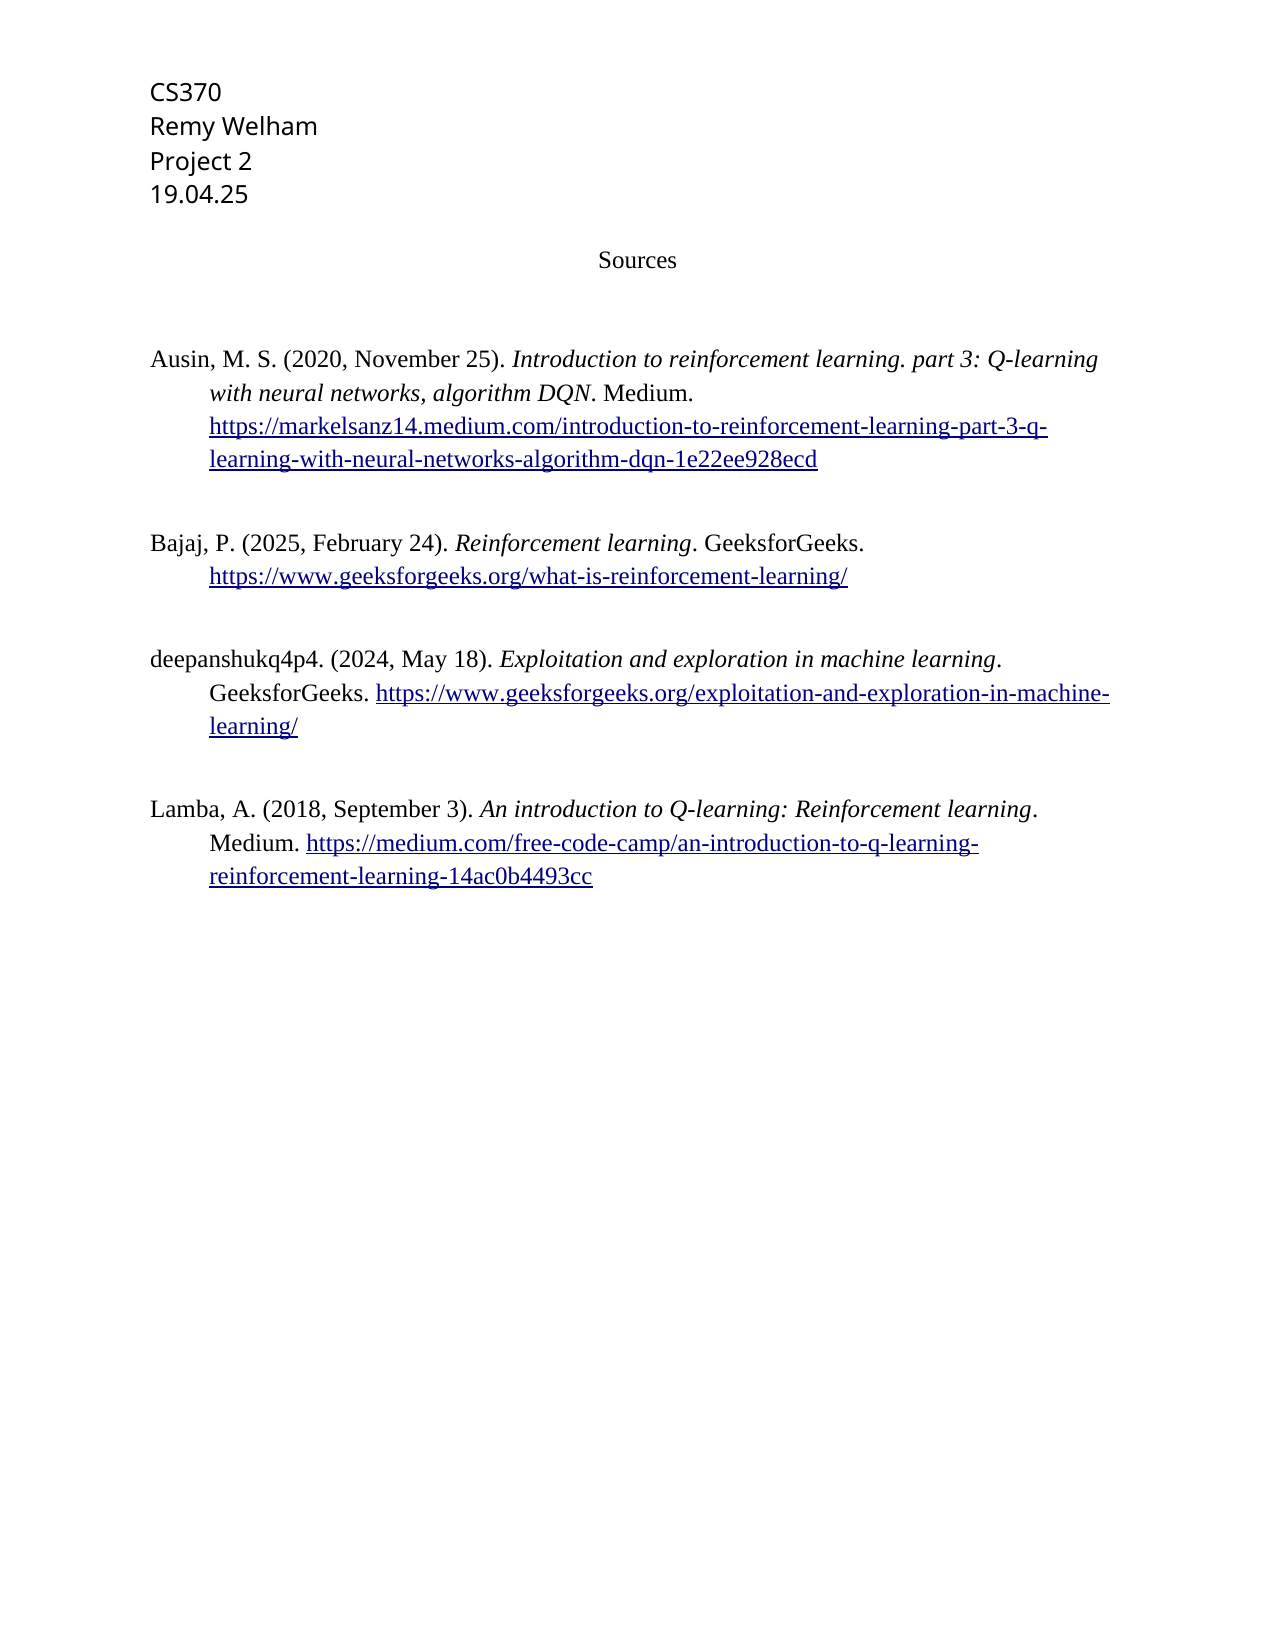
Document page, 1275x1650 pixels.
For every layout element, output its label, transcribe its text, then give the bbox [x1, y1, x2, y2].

text Ausin, M. S. (2020, November 25). Introduction to reinforcement learning. part 3: Q-learning with neural networks, algorithm DQN. Medium. https://markelsanz14.medium.com/introduction-to-reinforcement-learning-part-3-q-learning-with-neural-networks-algorithm-dqn-1e22ee928ecd [150, 344, 1125, 473]
text Sources [150, 245, 1125, 274]
text deepanshukq4p4. (2024, May 18). Exploitation and exploration in machine learning. GeeksforGeeks. https://www.geeksforgeeks.org/exploitation-and-exploration-in-machine-learning/ [150, 644, 1125, 740]
text Lamba, A. (2018, September 3). An introduction to Q-learning: Reinforcement learning. Medium. https://medium.com/free-code-camp/an-introduction-to-q-learning-reinforcement-learning-14ac0b4493cc [150, 794, 1125, 890]
text Bajaj, P. (2025, February 24). Reinforcement learning. GeeksforGeeks. https://www.geeksforgeeks.org/what-is-reinforcement-learning/ [150, 528, 1125, 590]
